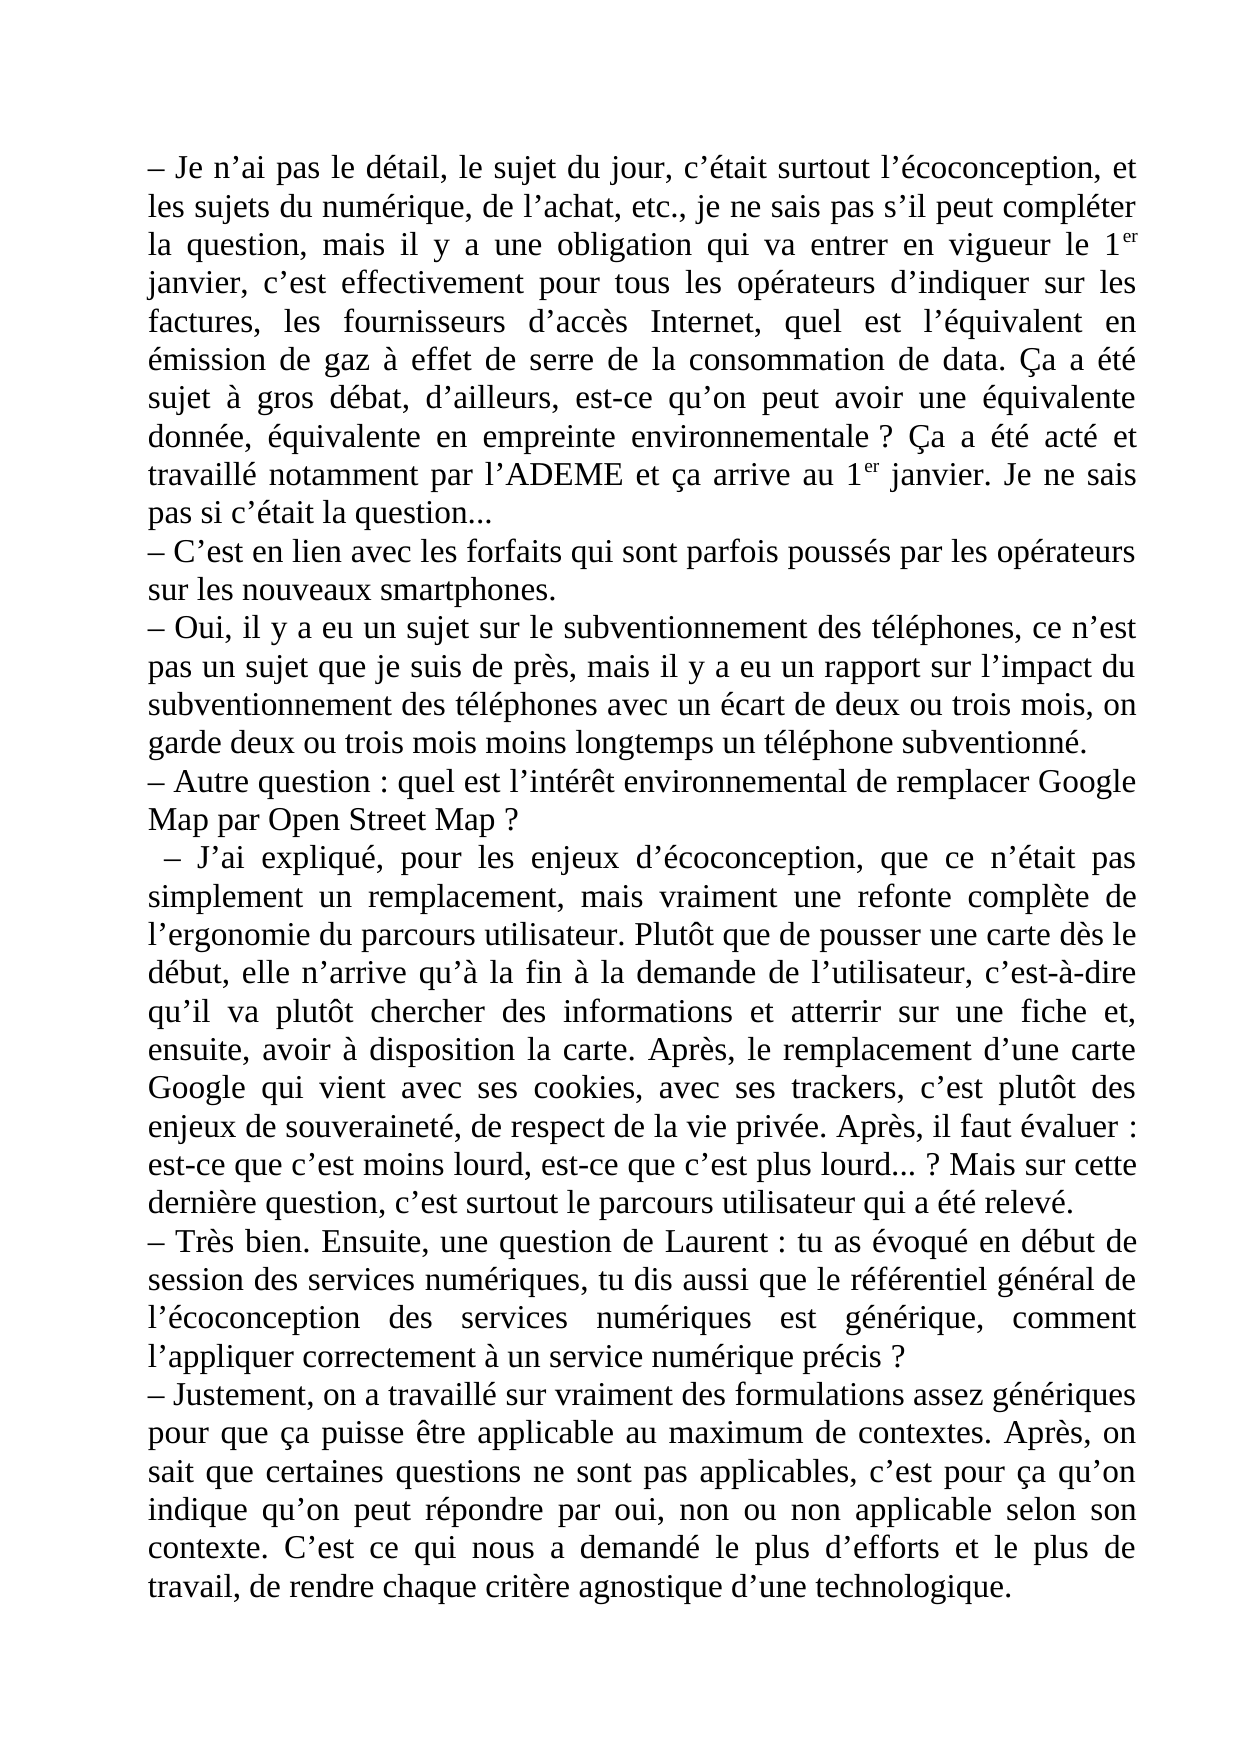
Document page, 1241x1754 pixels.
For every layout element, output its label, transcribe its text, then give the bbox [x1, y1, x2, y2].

text – Oui, il y a eu un sujet sur le subventionnement des téléphones, ce n’est pas un sujet que je suis de près, mais il y a eu un rapport sur l’impact du subventionnement des téléphones avec un écart de deux ou trois mois, on garde deux ou trois mois moins longtemps un téléphone subventionné. [148, 608, 1137, 761]
text – Très bien. Ensuite, une question de Laurent : tu as évoqué en début de session des services numériques, tu dis aussi que le référentiel général de l’écoconception des services numériques est générique, comment l’appliquer correctement à un service numérique précis ? [148, 1221, 1137, 1374]
text – J’ai expliqué, pour les enjeux d’écoconception, que ce n’était pas simplement un remplacement, mais vraiment une refonte complète de l’ergonomie du parcours utilisateur. Plutôt que de pousser une carte dès le début, elle n’arrive qu’à la fin à la demande de l’utilisateur, c’est-à-dire qu’il va plutôt chercher des informations et atterrir sur une fiche et, ensuite, avoir à disposition la carte. Après, le remplacement d’une carte Google qui vient avec ses cookies, avec ses trackers, c’est plutôt des enjeux de souveraineté, de respect de la vie privée. Après, il faut évaluer : est-ce que c’est moins lourd, est-ce que c’est plus lourd... ? Mais sur cette dernière question, c’est surtout le parcours utilisateur qui a été relevé. [148, 838, 1137, 1221]
text – Justement, on a travaillé sur vraiment des formulations assez génériques pour que ça puisse être applicable au maximum de contextes. Après, on sait que certaines questions ne sont pas applicables, c’est pour ça qu’on indique qu’on peut répondre par oui, non ou non applicable selon son contexte. C’est ce qui nous a demandé le plus d’efforts et le plus de travail, de rendre chaque critère agnostique d’une technologique. [148, 1374, 1137, 1604]
text – C’est en lien avec les forfaits qui sont parfois poussés par les opérateurs sur les nouveaux smartphones. [148, 531, 1137, 608]
text – Je n’ai pas le détail, le sujet du jour, c’était surtout l’écoconception, et les sujets du numérique, de l’achat, etc., je ne sais pas s’il peut compléter la question, mais il y a une obligation qui va entrer en vigueur le 1er janvier, c’est effectivement pour tous les opérateurs d’indiquer sur les factures, les fournisseurs d’accès Internet, quel est l’équivalent en émission de gaz à effet de serre de la consommation de data. Ça a été sujet à gros débat, d’ailleurs, est-ce qu’on peut avoir une équivalente donnée, équivalente en empreinte environnementale ? Ça a été acté et travaillé notamment par l’ADEME et ça arrive au 1er janvier. Je ne sais pas si c’était la question... [148, 148, 1137, 531]
text – Autre question : quel est l’intérêt environnemental de remplacer Google Map par Open Street Map ? [148, 761, 1137, 838]
